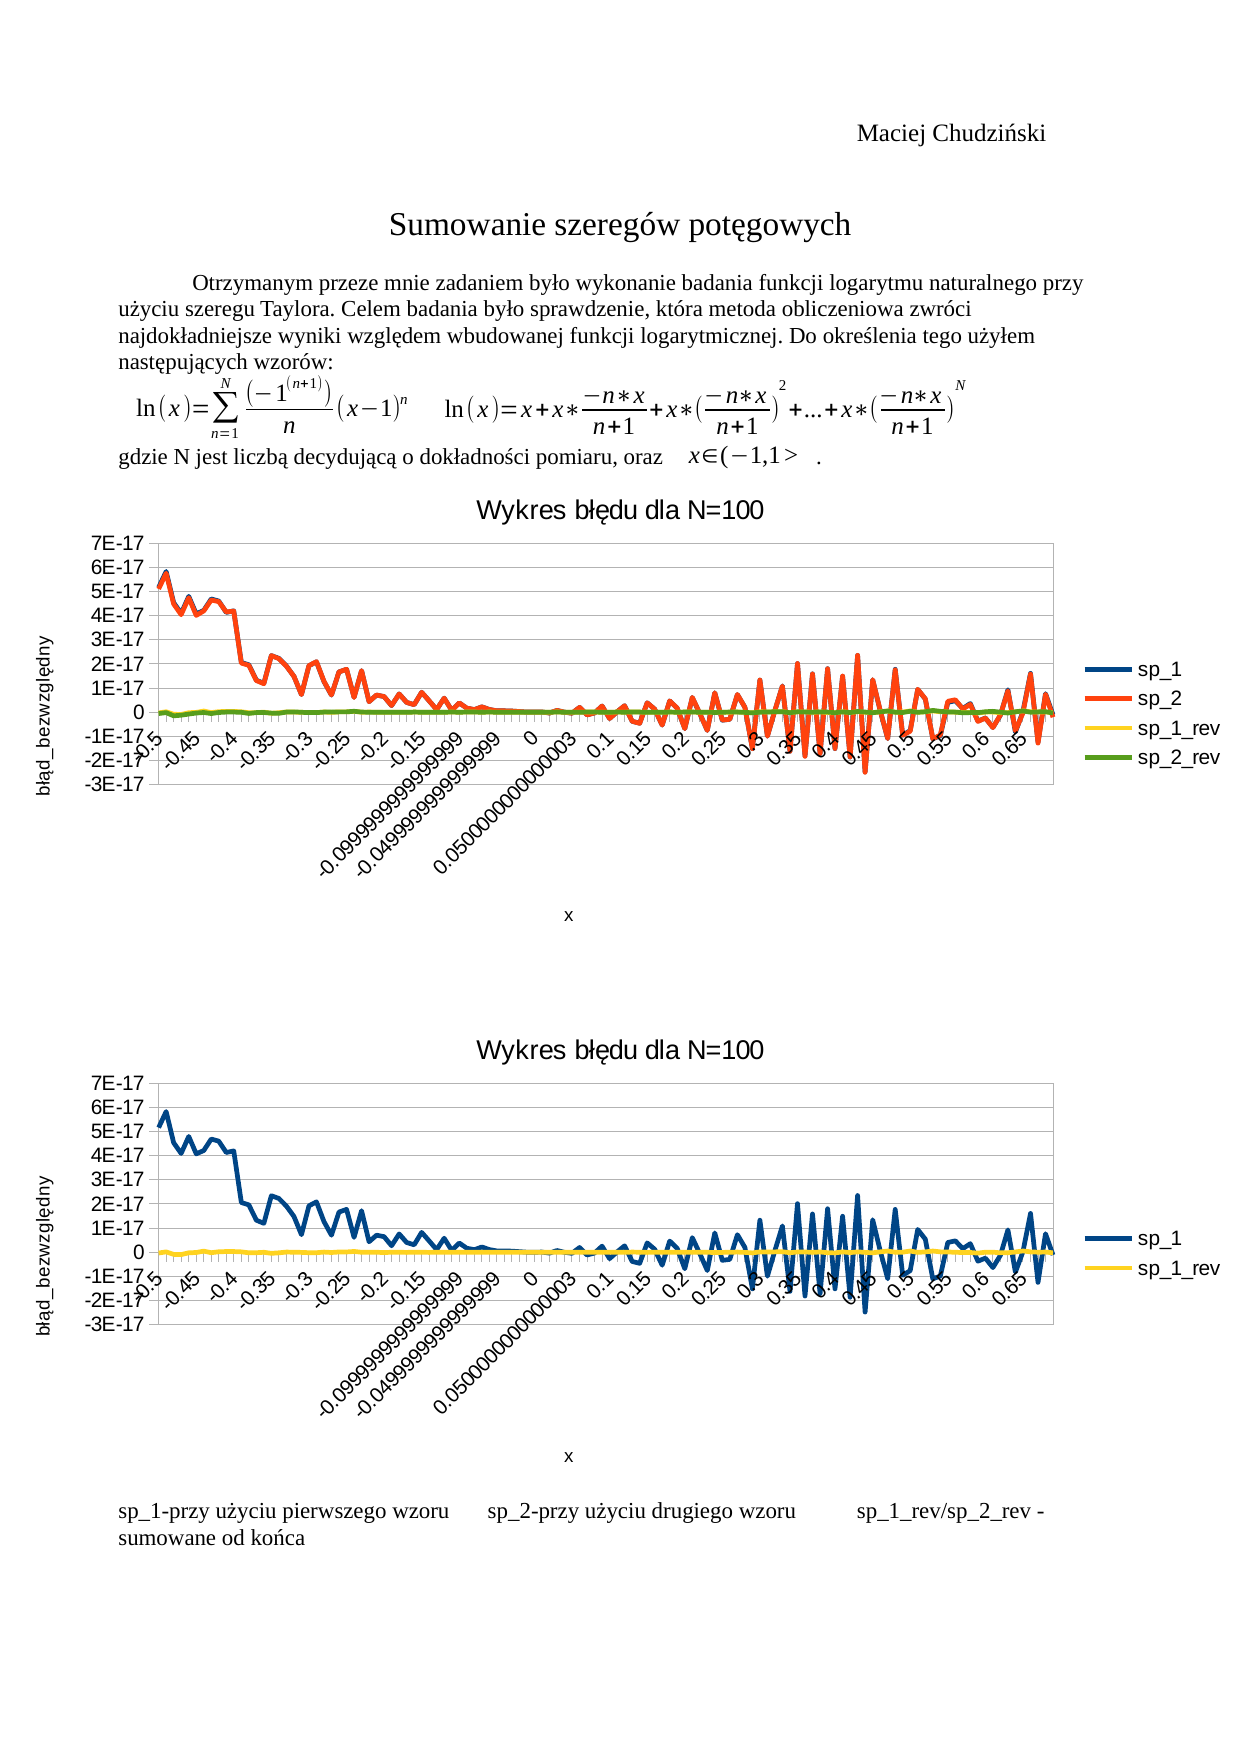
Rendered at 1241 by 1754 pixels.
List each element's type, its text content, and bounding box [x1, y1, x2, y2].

text sp_1-przy użyciu pierwszego wzoru sp_2-przy użyciu drugiego wzoru sp_1_rev/sp_2_rev -sumowane od końca [118, 1498, 1122, 1550]
text Otrzymanym przeze mnie zadaniem było wykonanie badania funkcji logarytmu naturalnego przy użyciu szeregu Taylora. Celem badania było sprawdzenie, która metoda obliczeniowa zwróci najdokładniejsze wyniki względem wbudowanej funkcji logarytmicznej. Do określenia tego użyłem następujących wzorów: [118, 269, 1122, 374]
text Sumowanie szeregów potęgowych [118, 204, 1122, 243]
text gdzie N jest liczbą decydującą o dokładności pomiaru, oraz . [118, 442, 1122, 469]
text Maciej Chudziński [118, 118, 1122, 147]
